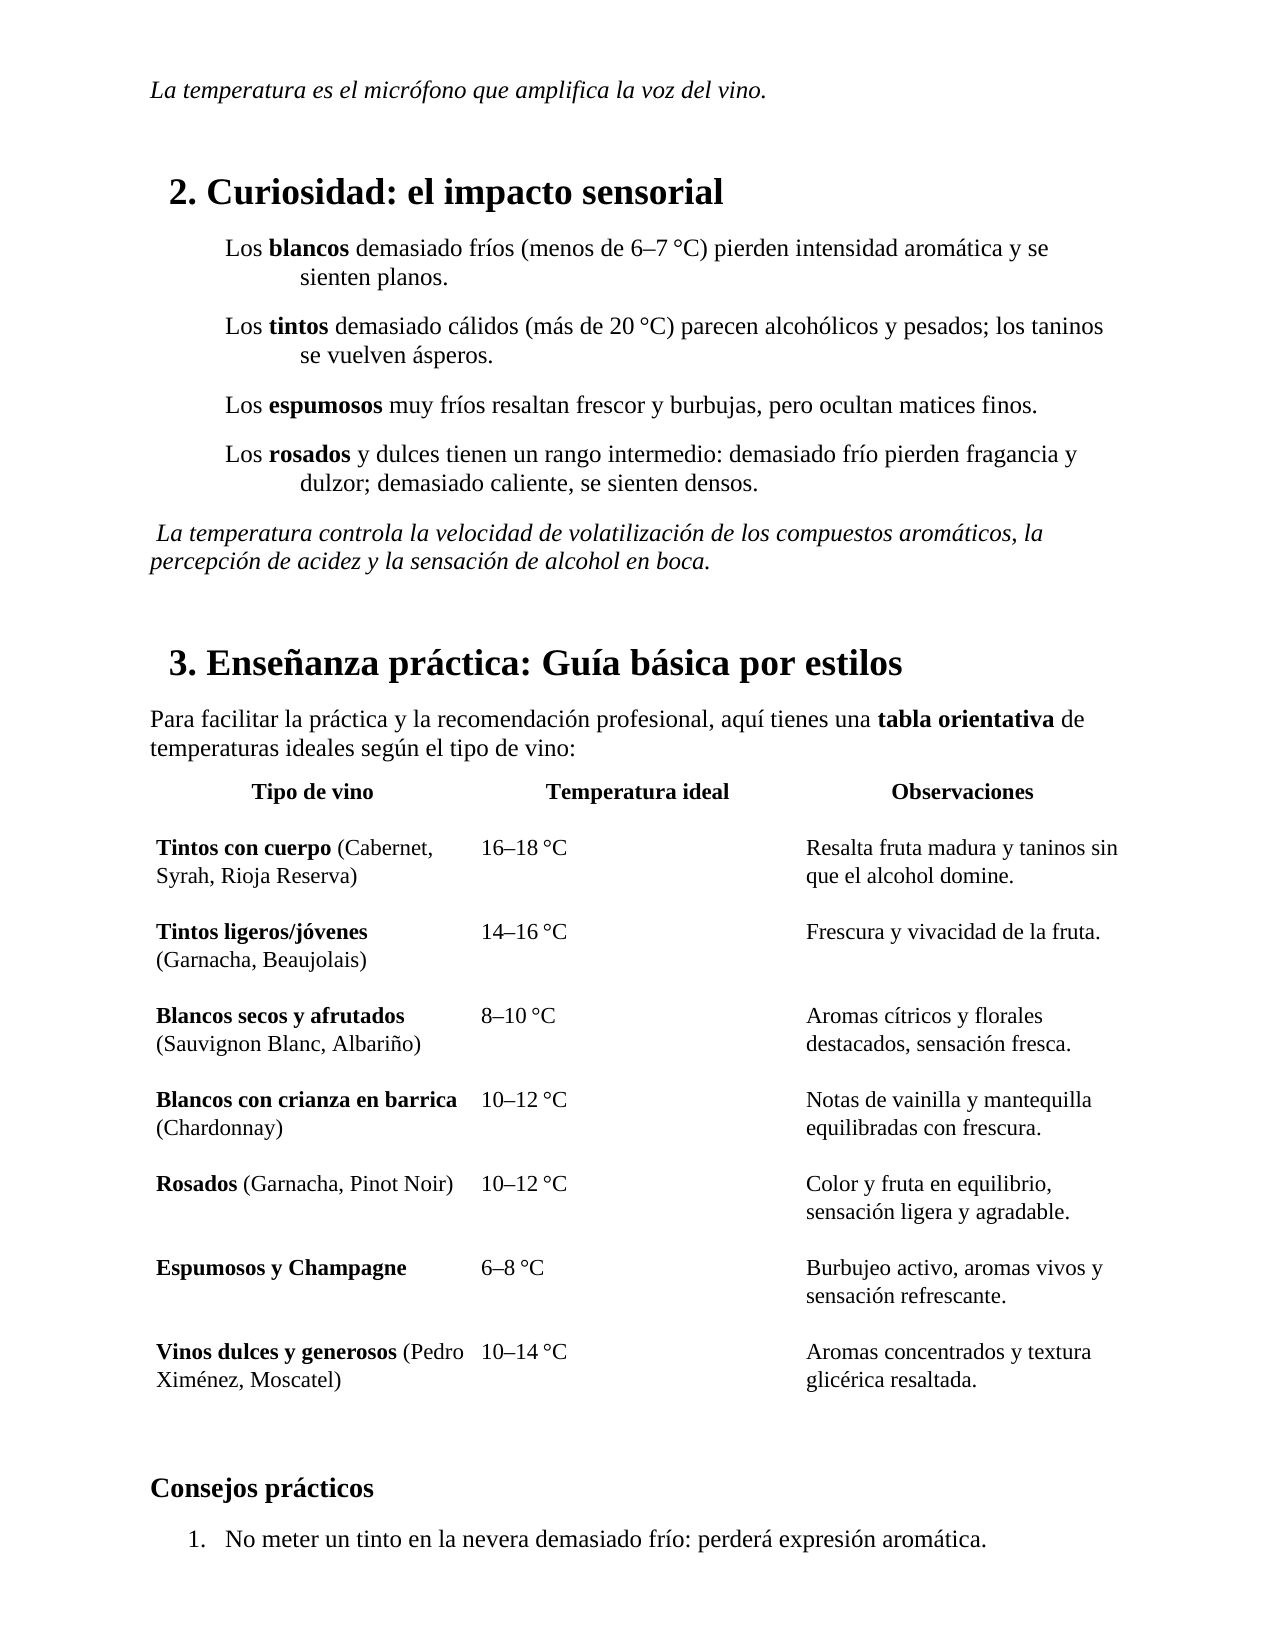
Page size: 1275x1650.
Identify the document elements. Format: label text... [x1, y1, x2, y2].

table_cell Vinos dulces y generosos (Pedro Ximénez, Moscatel) [150, 1332, 475, 1416]
table_cell Rosados (Garnacha, Pinot Noir) [150, 1164, 475, 1248]
table_cell 10–12 °C [475, 1080, 800, 1164]
table_header Observaciones [800, 773, 1125, 828]
table_cell 8–10 °C [475, 996, 800, 1080]
table_cell Blancos secos y afrutados (Sauvignon Blanc, Albariño) [150, 996, 475, 1080]
list Los rosados y dulces tienen un rango intermedio: demasiado frío pierden fragancia y dulzor; demasiado caliente, se sienten densos. [187, 439, 1125, 497]
table_cell 6–8 °C [475, 1248, 800, 1332]
table_cell 16–18 °C [475, 829, 800, 912]
table_cell Frescura y vivacidad de la fruta. [800, 913, 1125, 996]
table_cell Notas de vainilla y mantequilla equilibradas con frescura. [800, 1080, 1125, 1164]
table_cell Color y fruta en equilibrio, sensación ligera y agradable. [800, 1164, 1125, 1248]
list Los blancos demasiado fríos (menos de 6–7 °C) pierden intensidad aromática y se sienten planos. [187, 233, 1125, 291]
table_cell Aromas cítricos y florales destacados, sensación fresca. [800, 996, 1125, 1080]
table_cell Tintos con cuerpo (Cabernet, Syrah, Rioja Reserva) [150, 829, 475, 912]
table_cell Espumosos y Champagne [150, 1248, 475, 1332]
text Para facilitar la práctica y la recomendación profesional, aquí tienes una tabla orientativa de temperaturas ideales según el tipo de vino: [150, 704, 1125, 762]
table_header Temperatura ideal [475, 773, 800, 828]
text Consejos prácticos [150, 1471, 1125, 1504]
list Los tintos demasiado cálidos (más de 20 °C) parecen alcohólicos y pesados; los taninos se vuelven ásperos. [187, 311, 1125, 369]
table_cell Resalta fruta madura y taninos sin que el alcohol domine. [800, 829, 1125, 912]
table_cell Aromas concentrados y textura glicérica resaltada. [800, 1332, 1125, 1416]
list No meter un tinto en la nevera demasiado frío: perderá expresión aromática. [187, 1524, 1125, 1553]
table_cell 10–14 °C [475, 1332, 800, 1416]
table_header Tipo de vino [150, 773, 475, 828]
table_cell Burbujeo activo, aromas vivos y sensación refrescante. [800, 1248, 1125, 1332]
text La temperatura controla la velocidad de volatilización de los compuestos aromáticos, la percepción de acidez y la sensación de alcohol en boca. [150, 518, 1125, 575]
table_cell 10–12 °C [475, 1164, 800, 1248]
table_cell 14–16 °C [475, 913, 800, 996]
text 3. Enseñanza práctica: Guía básica por estilos [150, 641, 1125, 684]
table_cell Tintos ligeros/jóvenes (Garnacha, Beaujolais) [150, 913, 475, 996]
text 2. Curiosidad: el impacto sensorial [150, 169, 1125, 212]
text La temperatura es el micrófono que amplifica la voz del vino. [150, 75, 1125, 104]
list Los espumosos muy fríos resaltan frescor y burbujas, pero ocultan matices finos. [187, 390, 1125, 418]
table_cell Blancos con crianza en barrica (Chardonnay) [150, 1080, 475, 1164]
